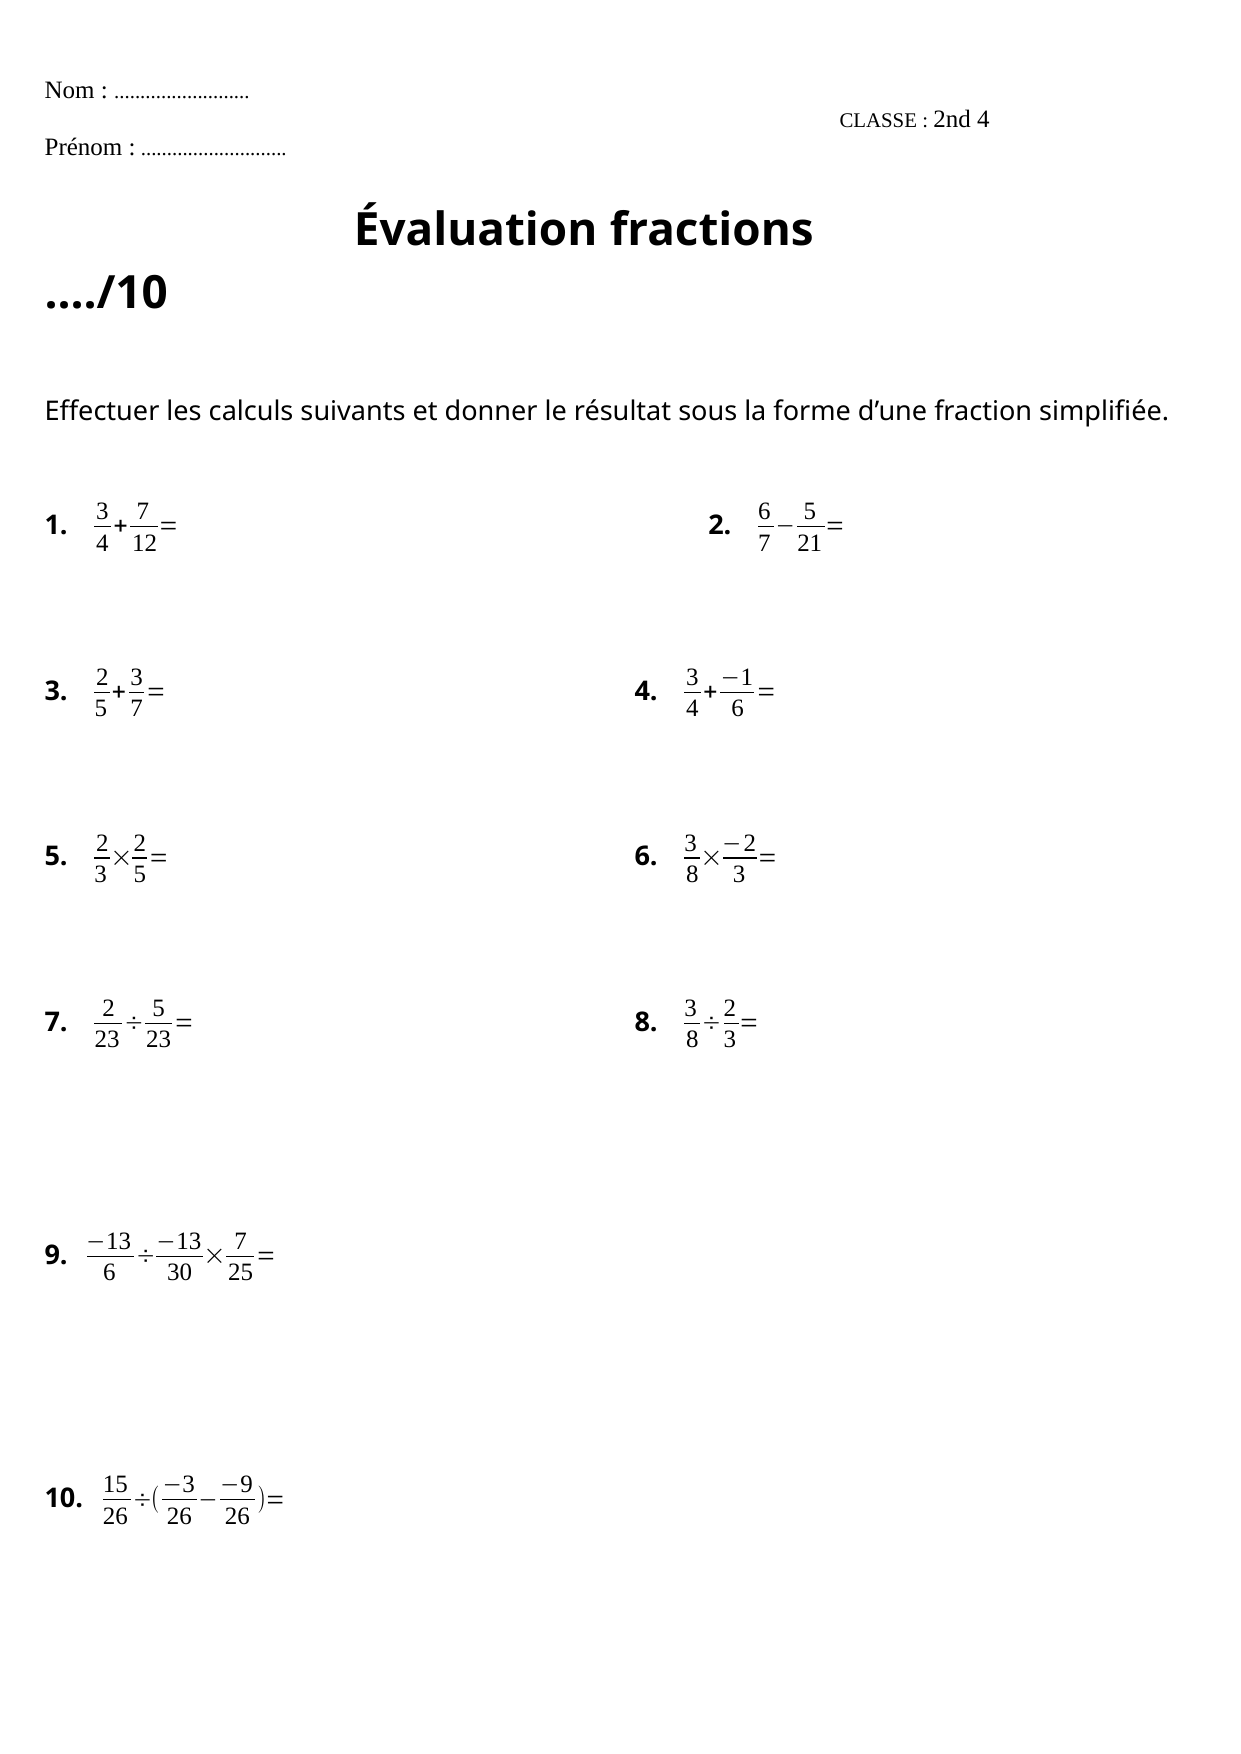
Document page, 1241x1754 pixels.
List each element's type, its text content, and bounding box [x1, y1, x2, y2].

subtitle 3. 4. [44, 663, 1196, 722]
subtitle Évaluation fractions ..../10 [44, 197, 1196, 321]
subtitle Effectuer les calculs suivants et donner le résultat sous la forme d’une fraction simplifiée. [44, 391, 1196, 428]
subtitle 5. 6. [44, 829, 1196, 888]
subtitle 7. 8. [44, 995, 1196, 1057]
text 9. [44, 1228, 1196, 1287]
text 10. [44, 1471, 1196, 1530]
subtitle 1. 2. [44, 498, 1196, 557]
